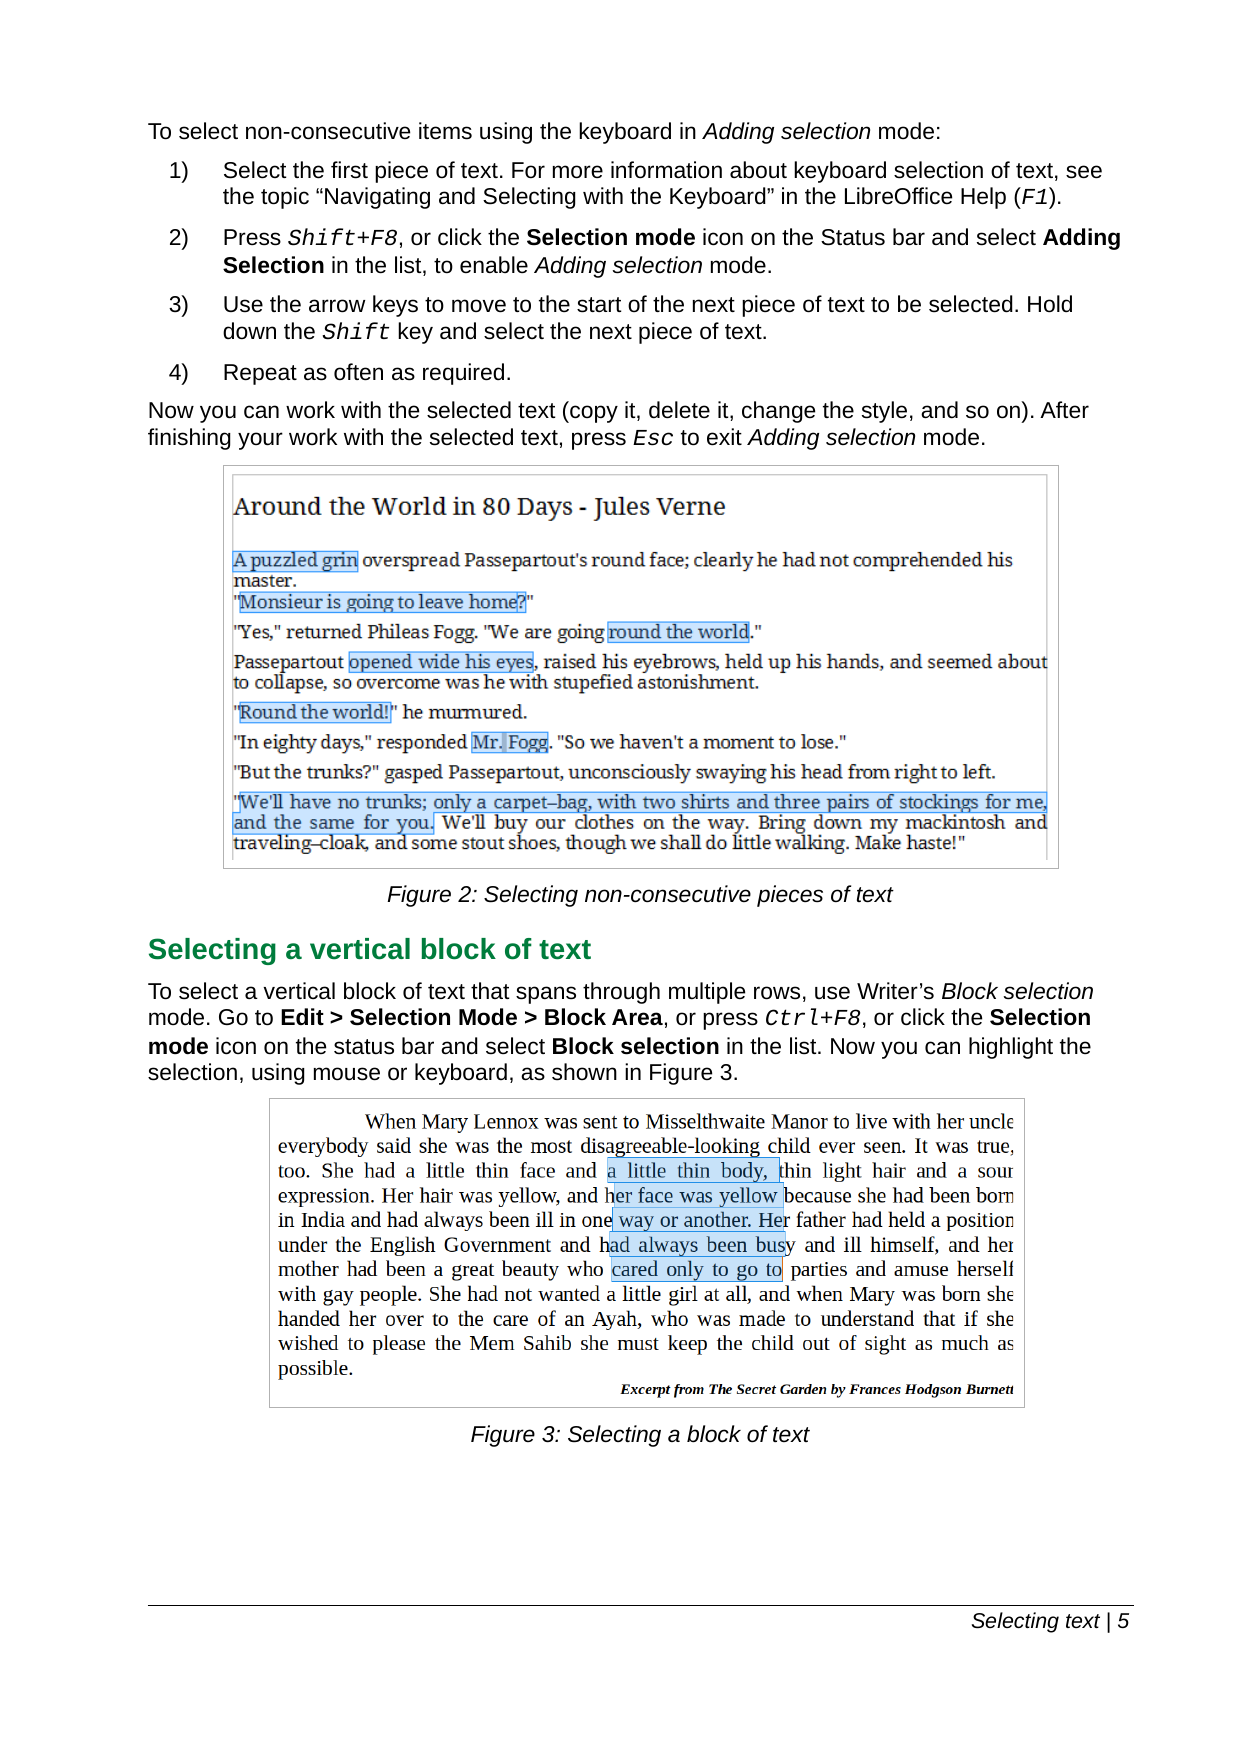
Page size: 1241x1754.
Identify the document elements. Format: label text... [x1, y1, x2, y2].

text To select a vertical block of text that spans through multiple rows, use Writer’s Block selection mode. Go to Edit > Selection Mode > Block Area, or press Ctrl+F8, or click the Selection mode icon on the status bar and select Block selection in the list. Now you can highlight the selection, using mouse or keyboard, as shown in Figure 3. [148, 978, 1134, 1085]
list To select non-consecutive items using the keyboard in Adding selection mode: [148, 118, 1134, 144]
list Press Shift+F8, or click the Selection mode icon on the Status bar and select Adding Selection in the list, to enable Adding selection mode. [189, 224, 1134, 279]
text Figure 2: Selecting non-consecutive pieces of text [219, 881, 1063, 907]
list Repeat as often as required. [189, 358, 1134, 385]
text Figure 3: Selecting a block of text [268, 1421, 1013, 1447]
list Select the first piece of text. For more information about keyboard selection of text, see the topic “Navigating and Selecting with the Keyboard” in the LibreOffice Help (F1). [189, 157, 1134, 212]
text Now you can work with the selected text (copy it, delete it, change the style, and so on). After finishing your work with the selected text, press Esc to exit Adding selection mode. [148, 397, 1134, 452]
subtitle Selecting a vertical block of text [148, 932, 1134, 966]
picture [270, 1100, 1014, 1406]
picture [232, 473, 1050, 860]
list Use the arrow keys to move to the start of the next piece of text to be selected. Hold down the Shift key and select the next piece of text. [189, 291, 1134, 346]
